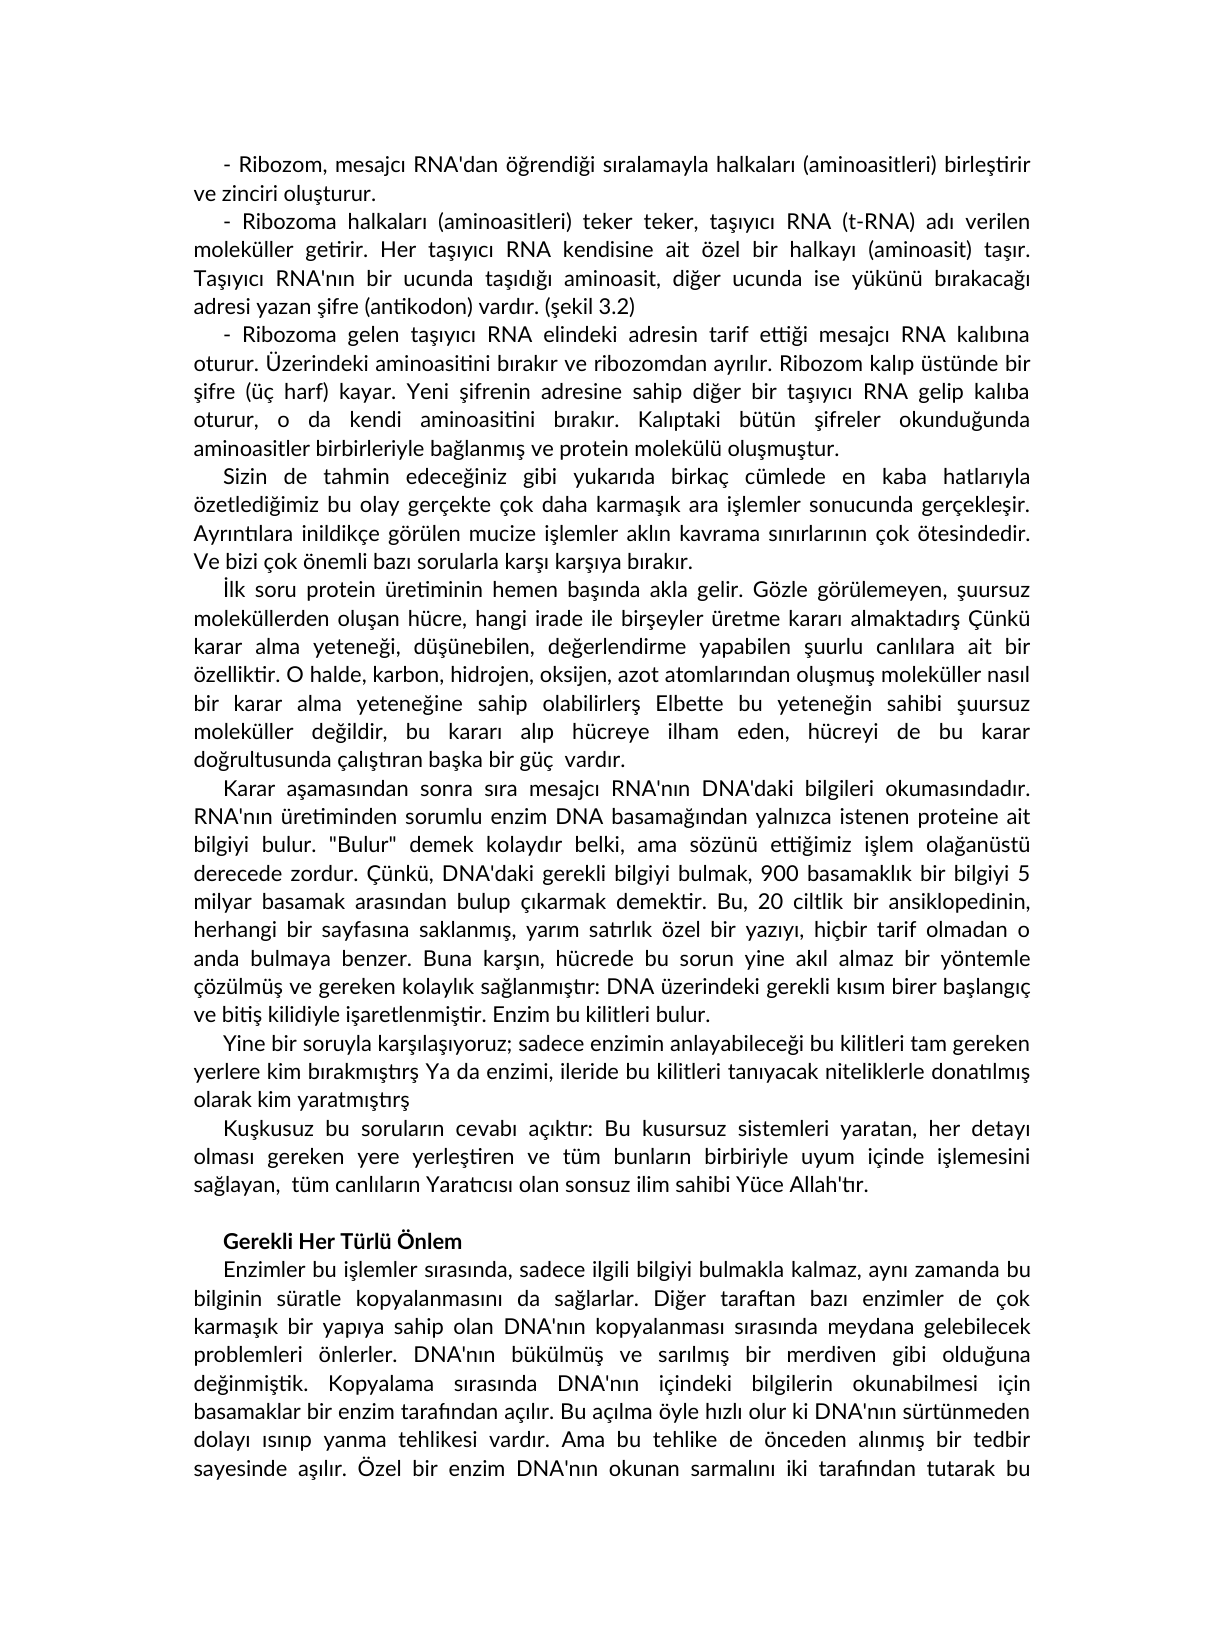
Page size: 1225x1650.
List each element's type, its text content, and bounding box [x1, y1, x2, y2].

text Yine bir soruyla karşılaşıyoruz; sadece enzimin anlayabileceği bu kilitleri tam gereken yerlere kim bırakmıştırş Ya da enzimi, ileride bu kilitleri tanıyacak niteliklerle donatılmış olarak kim yaratmıştırş [193, 1028, 1032, 1113]
text - Ribozoma gelen taşıyıcı RNA elindeki adresin tarif ettiği mesajcı RNA kalıbına oturur. Üzerindeki aminoasitini bırakır ve ribozomdan ayrılır. Ribozom kalıp üstünde bir şifre (üç harf) kayar. Yeni şifrenin adresine sahip diğer bir taşıyıcı RNA gelip kalıba oturur, o da kendi aminoasitini bırakır. Kalıptaki bütün şifreler okunduğunda aminoasitler birbirleriyle bağlanmış ve protein molekülü oluşmuştur. [193, 320, 1032, 462]
text - Ribozom, mesajcı RNA'dan öğrendiği sıralamayla halkaları (aminoasitleri) birleştirir ve zinciri oluşturur. [193, 150, 1032, 207]
text - Ribozoma halkaları (aminoasitleri) teker teker, taşıyıcı RNA (t-RNA) adı verilen moleküller getirir. Her taşıyıcı RNA kendisine ait özel bir halkayı (aminoasit) taşır. Taşıyıcı RNA'nın bir ucunda taşıdığı aminoasit, diğer ucunda ise yükünü bırakacağı adresi yazan şifre (antikodon) vardır. (şekil 3.2) [193, 207, 1032, 320]
text Sizin de tahmin edeceğiniz gibi yukarıda birkaç cümlede en kaba hatlarıyla özetlediğimiz bu olay gerçekte çok daha karmaşık ara işlemler sonucunda gerçekleşir. Ayrıntılara inildikçe görülen mucize işlemler aklın kavrama sınırlarının çok ötesindedir. Ve bizi çok önemli bazı sorularla karşı karşıya bırakır. [193, 462, 1032, 575]
text Karar aşamasından sonra sıra mesajcı RNA'nın DNA'daki bilgileri okumasındadır. RNA'nın üretiminden sorumlu enzim DNA basamağından yalnızca istenen proteine ait bilgiyi bulur. "Bulur" demek kolaydır belki, ama sözünü ettiğimiz işlem olağanüstü derecede zordur. Çünkü, DNA'daki gerekli bilgiyi bulmak, 900 basamaklık bir bilgiyi 5 milyar basamak arasından bulup çıkarmak demektir. Bu, 20 ciltlik bir ansiklopedinin, herhangi bir sayfasına saklanmış, yarım satırlık özel bir yazıyı, hiçbir tarif olmadan o anda bulmaya benzer. Buna karşın, hücrede bu sorun yine akıl almaz bir yöntemle çözülmüş ve gereken kolaylık sağlanmıştır: DNA üzerindeki gerekli kısım birer başlangıç ve bitiş kilidiyle işaretlenmiştir. Enzim bu kilitleri bulur. [193, 773, 1032, 1028]
text Enzimler bu işlemler sırasında, sadece ilgili bilgiyi bulmakla kalmaz, aynı zamanda bu bilginin süratle kopyalanmasını da sağlarlar. Diğer taraftan bazı enzimler de çok karmaşık bir yapıya sahip olan DNA'nın kopyalanması sırasında meydana gelebilecek problemleri önlerler. DNA'nın bükülmüş ve sarılmış bir merdiven gibi olduğuna değinmiştik. Kopyalama sırasında DNA'nın içindeki bilgilerin okunabilmesi için basamaklar bir enzim tarafından açılır. Bu açılma öyle hızlı olur ki DNA'nın sürtünmeden dolayı ısınıp yanma tehlikesi vardır. Ama bu tehlike de önceden alınmış bir tedbir sayesinde aşılır. Özel bir enzim DNA'nın okunan sarmalını iki tarafından tutarak bu [193, 1255, 1032, 1482]
text Gerekli Her Türlü Önlem [193, 1227, 1032, 1255]
text İlk soru protein üretiminin hemen başında akla gelir. Gözle görülemeyen, şuursuz moleküllerden oluşan hücre, hangi irade ile birşeyler üretme kararı almaktadırş Çünkü karar alma yeteneği, düşünebilen, değerlendirme yapabilen şuurlu canlılara ait bir özelliktir. O halde, karbon, hidrojen, oksijen, azot atomlarından oluşmuş moleküller nasıl bir karar alma yeteneğine sahip olabilirlerş Elbette bu yeteneğin sahibi şuursuz moleküller değildir, bu kararı alıp hücreye ilham eden, hücreyi de bu karar doğrultusunda çalıştıran başka bir güç vardır. [193, 575, 1032, 773]
text Kuşkusuz bu soruların cevabı açıktır: Bu kusursuz sistemleri yaratan, her detayı olması gereken yere yerleştiren ve tüm bunların birbiriyle uyum içinde işlemesini sağlayan, tüm canlıların Yaratıcısı olan sonsuz ilim sahibi Yüce Allah'tır. [193, 1113, 1032, 1198]
